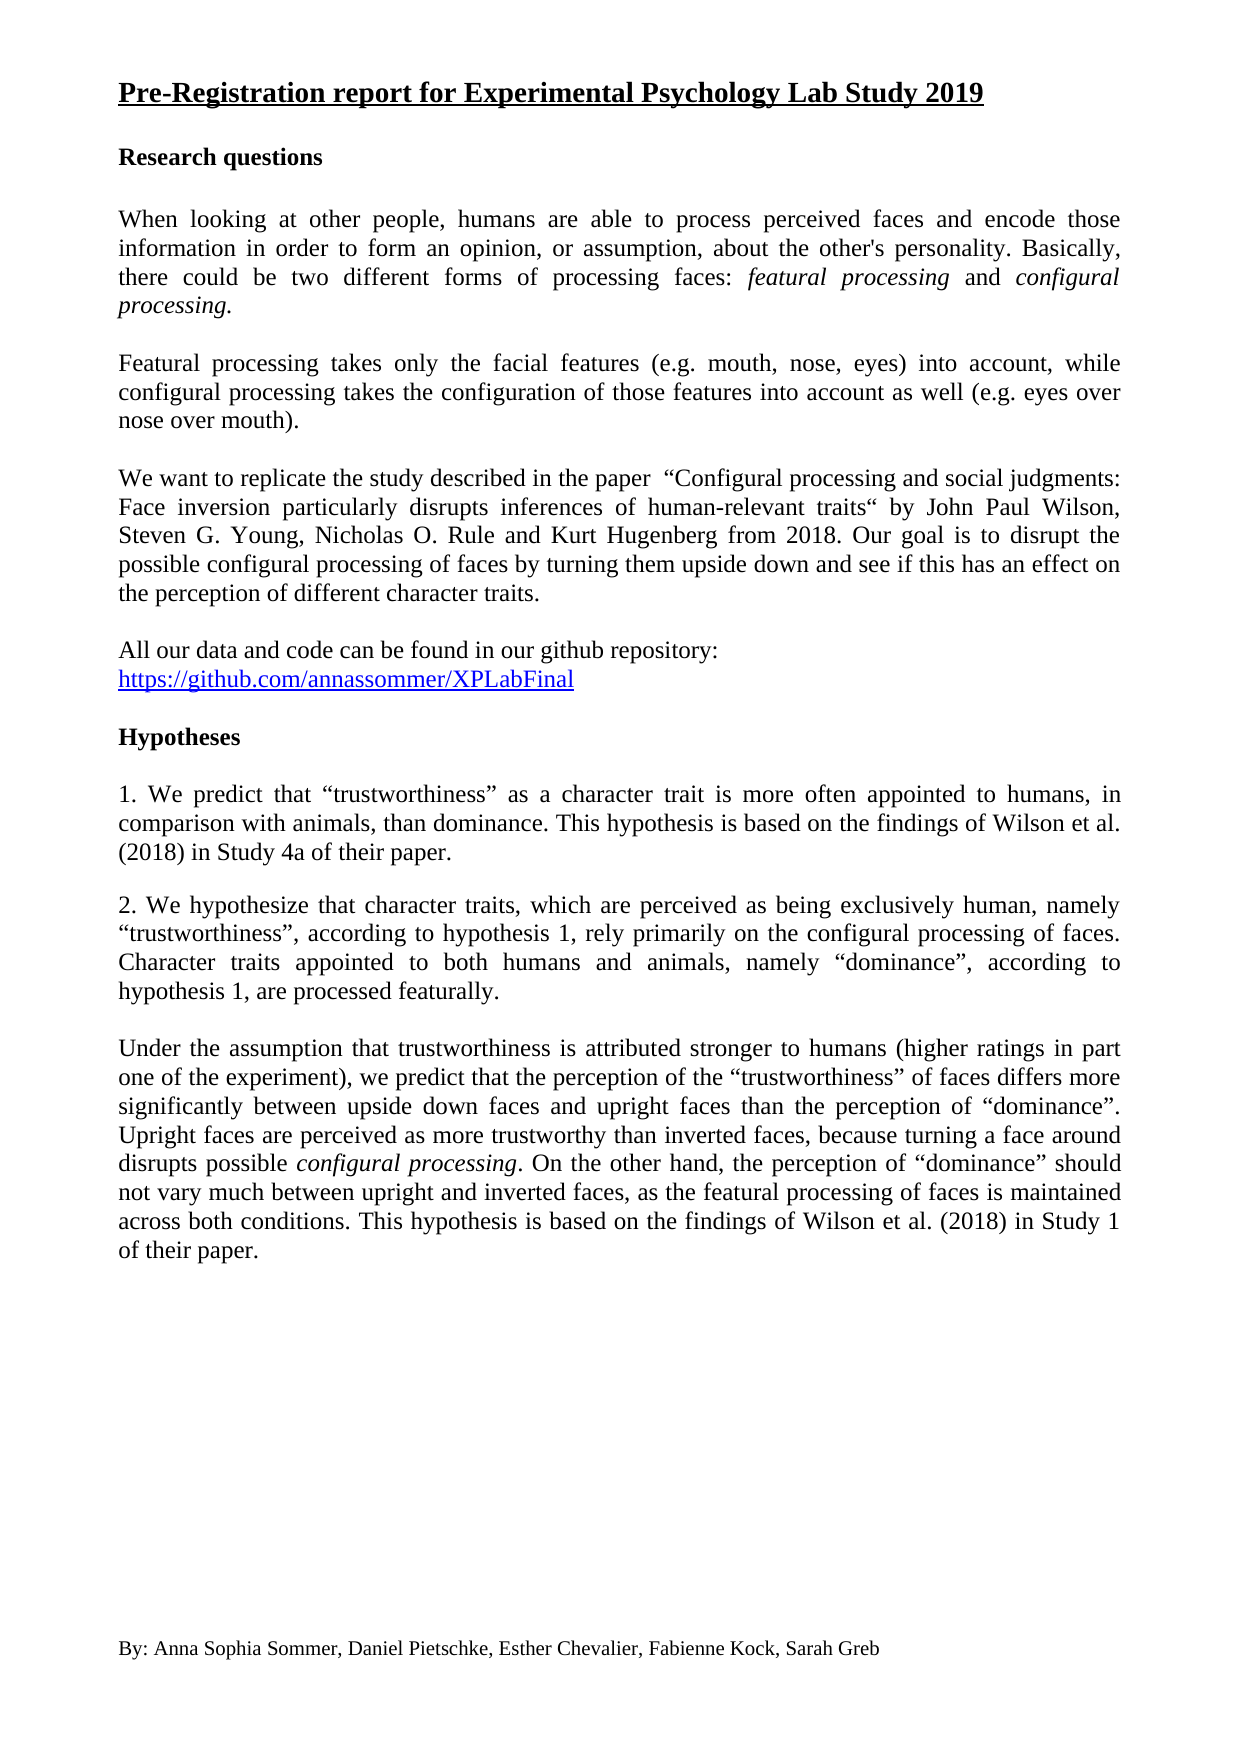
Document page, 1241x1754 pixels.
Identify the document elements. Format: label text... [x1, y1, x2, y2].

text Under the assumption that trustworthiness is attributed stronger to humans (higher ratings in part one of the experiment), we predict that the perception of the “trustworthiness” of faces differs more significantly between upside down faces and upright faces than the perception of “dominance”. Upright faces are perceived as more trustworthy than inverted faces, because turning a face around disrupts possible configural processing. On the other hand, the perception of “dominance” should not vary much between upright and inverted faces, as the featural processing of faces is maintained across both conditions. This hypothesis is based on the findings of Wilson et al. (2018) in Study 1 of their paper. [118, 1033, 1122, 1263]
text https://github.com/annassommer/XPLabFinal [118, 664, 1122, 693]
text Research questions [118, 142, 1122, 171]
text When looking at other people, humans are able to process perceived faces and encode those information in order to form an opinion, or assumption, about the other's personality. Basically, there could be two different forms of processing faces: featural processing and configural processing. [118, 204, 1122, 319]
text All our data and code can be found in our github repository: [118, 636, 1122, 664]
text Featural processing takes only the facial features (e.g. mouth, nose, eyes) into account, while configural processing takes the configuration of those features into account as well (e.g. eyes over nose over mouth). [118, 348, 1122, 434]
text Pre-Registration report for Experimental Psychology Lab Study 2019 [118, 75, 1122, 108]
text We want to replicate the study described in the paper “Configural processing and social judgments: Face inversion particularly disrupts inferences of human-relevant traits“ by John Paul Wilson, Steven G. Young, Nicholas O. Rule and Kurt Hugenberg from 2018. Our goal is to disrupt the possible configural processing of faces by turning them upside down and see if this has an effect on the perception of different character traits. [118, 463, 1122, 607]
text 1. We predict that “trustworthiness” as a character trait is more often appointed to humans, in comparison with animals, than dominance. This hypothesis is based on the findings of Wilson et al. (2018) in Study 4a of their paper. [118, 779, 1122, 866]
text Hypotheses [118, 722, 1122, 751]
text 2. We hypothesize that character traits, which are perceived as being exclusively human, namely “trustworthiness”, according to hypothesis 1, rely primarily on the configural processing of faces. Character traits appointed to both humans and animals, namely “dominance”, according to hypothesis 1, are processed featurally. [118, 890, 1122, 1005]
